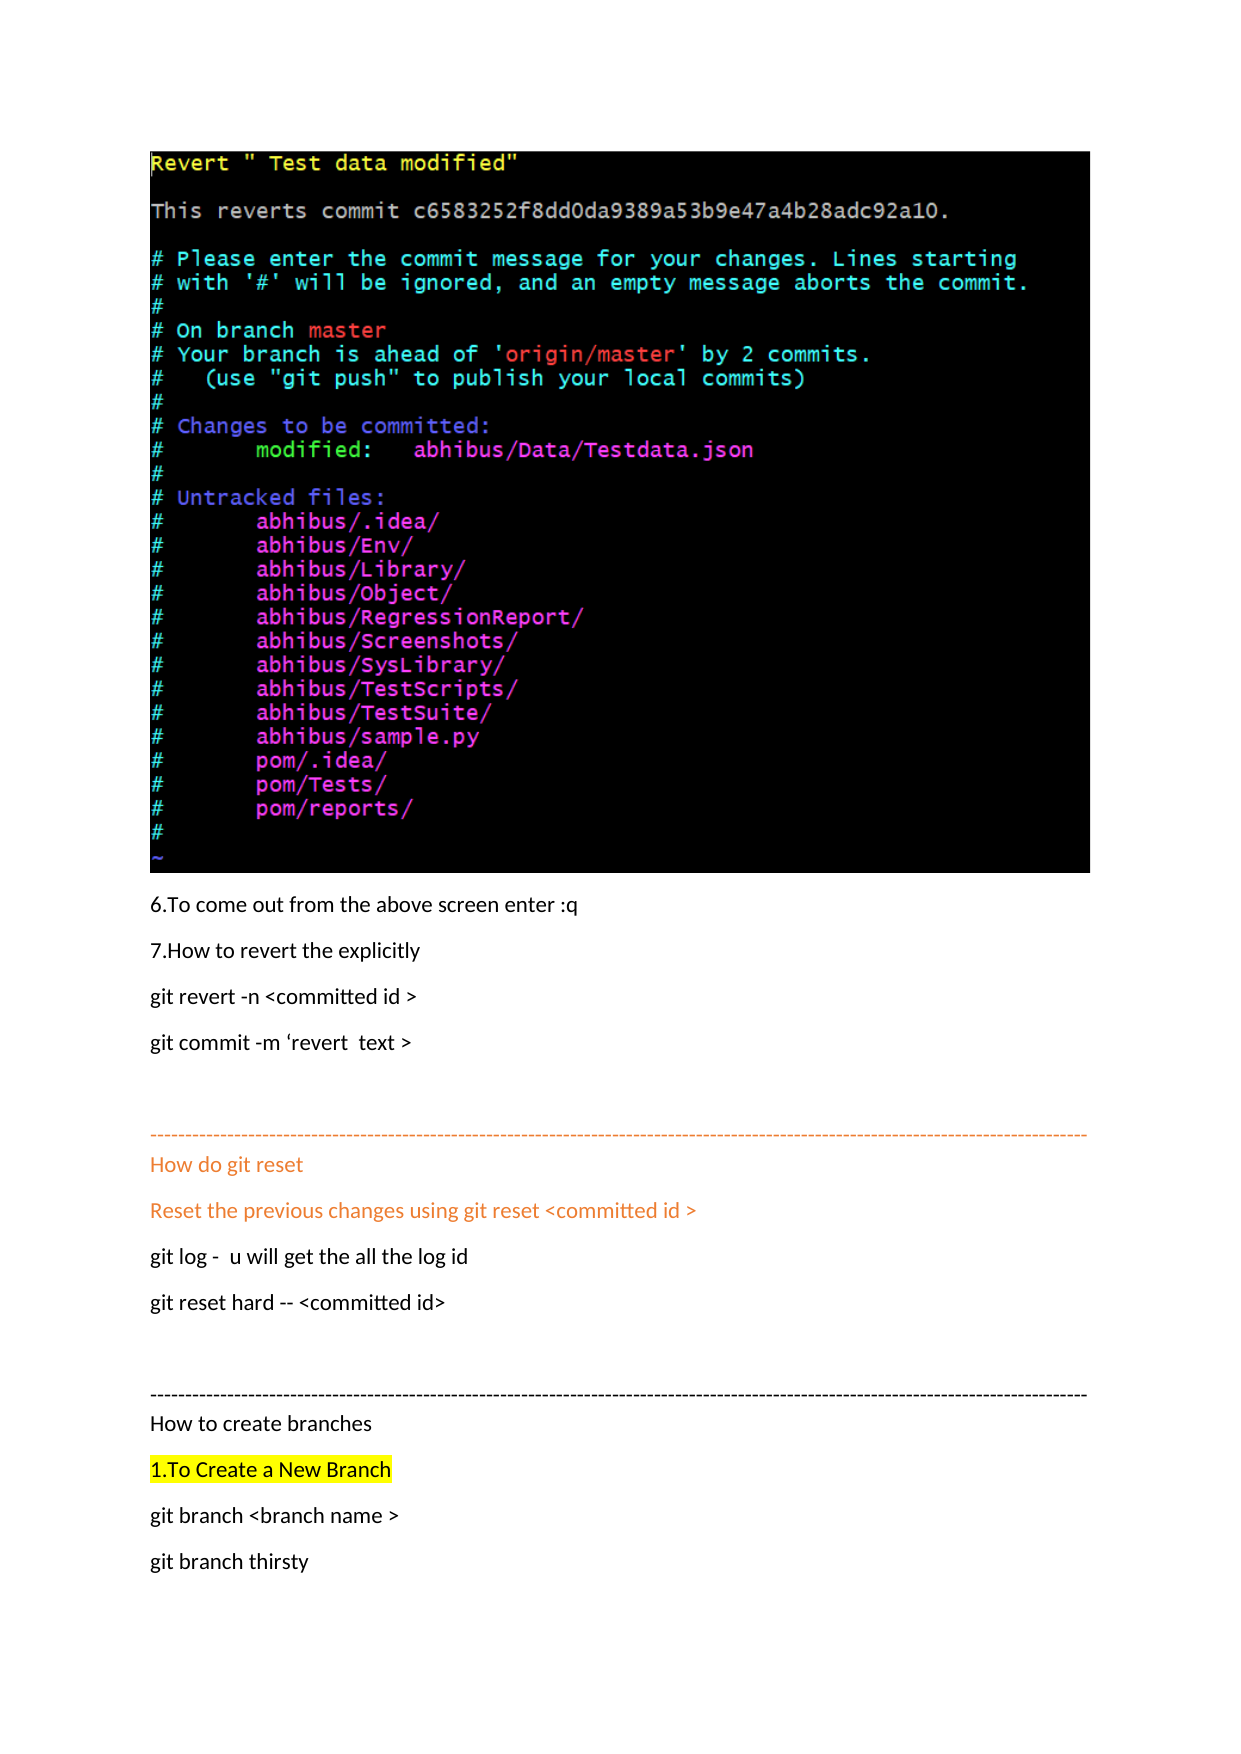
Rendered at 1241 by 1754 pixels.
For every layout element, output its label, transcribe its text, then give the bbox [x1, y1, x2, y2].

table_cell 6.To come out from the above screen enter :q 7.How to revert the explicitly git revert -n <committed id > git commit -m ‘revert text > --------------------------------------------------------------------------------------------------------------------------------------How do git reset Reset the previous changes using git reset <committed id > git log - u will get the all the log id git reset hard -- <committed id> --------------------------------------------------------------------------------------------------------------------------------------How to create branches 1.To Create a New Branch git branch <branch name > git branch thirsty 2.To Make Created branch active git checkout <branch name> git checkout thirsty 3.How to Merge 2 branches If you want merge the thirsty branch into active branch (master branch) git checkout master  make master branch active git merge thirsty This merge thirsty branch into active branch (master branch is this case ) 4.How to get the created branch on remote server git checkout thirsty  to make sure that thirsty branch should active git push It will below command to push the thirsty brach to remote server git push --set-upstream origin thirsty Now got to remote repository then check the created branch <thirsty > able to see under branches 5.Deleting branch git branch -d [branch name] git branch -d dummy Note : To create a branch and make that branch active use below command git checkout -b dummy -> It will create a branch make this branch as active 6.Git show head use: git show head  It will show the recent commits git difftool  difference between two commits git difftool <log id2> <log id1>  it will display last two commits changes git difftool HEAD~2 HEAD~1 It will display last two commits changes [150, 890, 1090, 1593]
table_cell [150, 873, 1090, 890]
